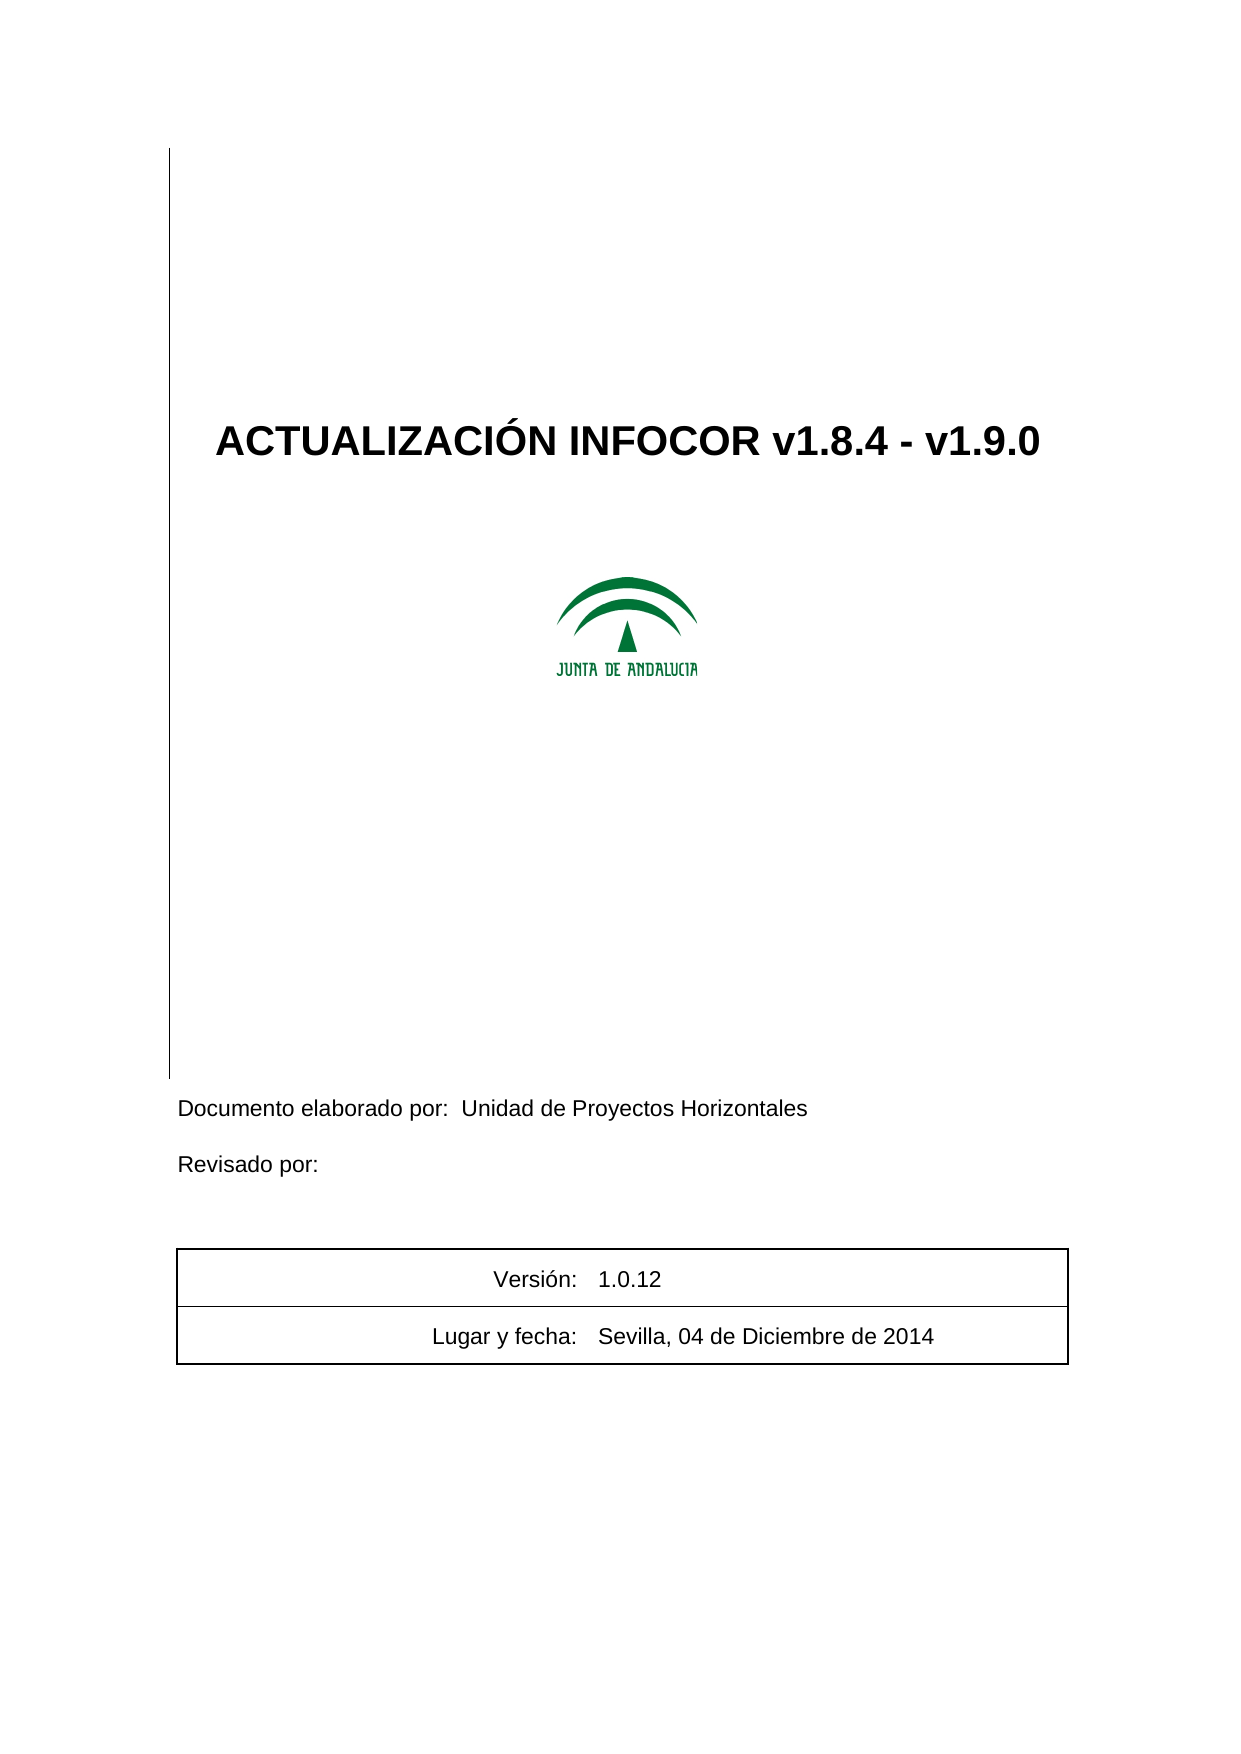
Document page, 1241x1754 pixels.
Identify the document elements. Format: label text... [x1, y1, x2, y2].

picture [556, 577, 698, 676]
table_cell Lugar y fecha: [178, 1307, 591, 1363]
table_header ACTUALIZACIÓN INFOCOR v1.8.4 - v1.9.0 [170, 148, 1084, 1079]
table_header Versión: [178, 1250, 591, 1306]
text Documento elaborado por: Unidad de Proyectos Horizontales [177, 1091, 1063, 1123]
table_header 1.0.12 [591, 1250, 1067, 1306]
text Revisado por: [177, 1148, 1063, 1179]
table_cell Sevilla, 04 de Diciembre de 2014 [591, 1307, 1067, 1363]
